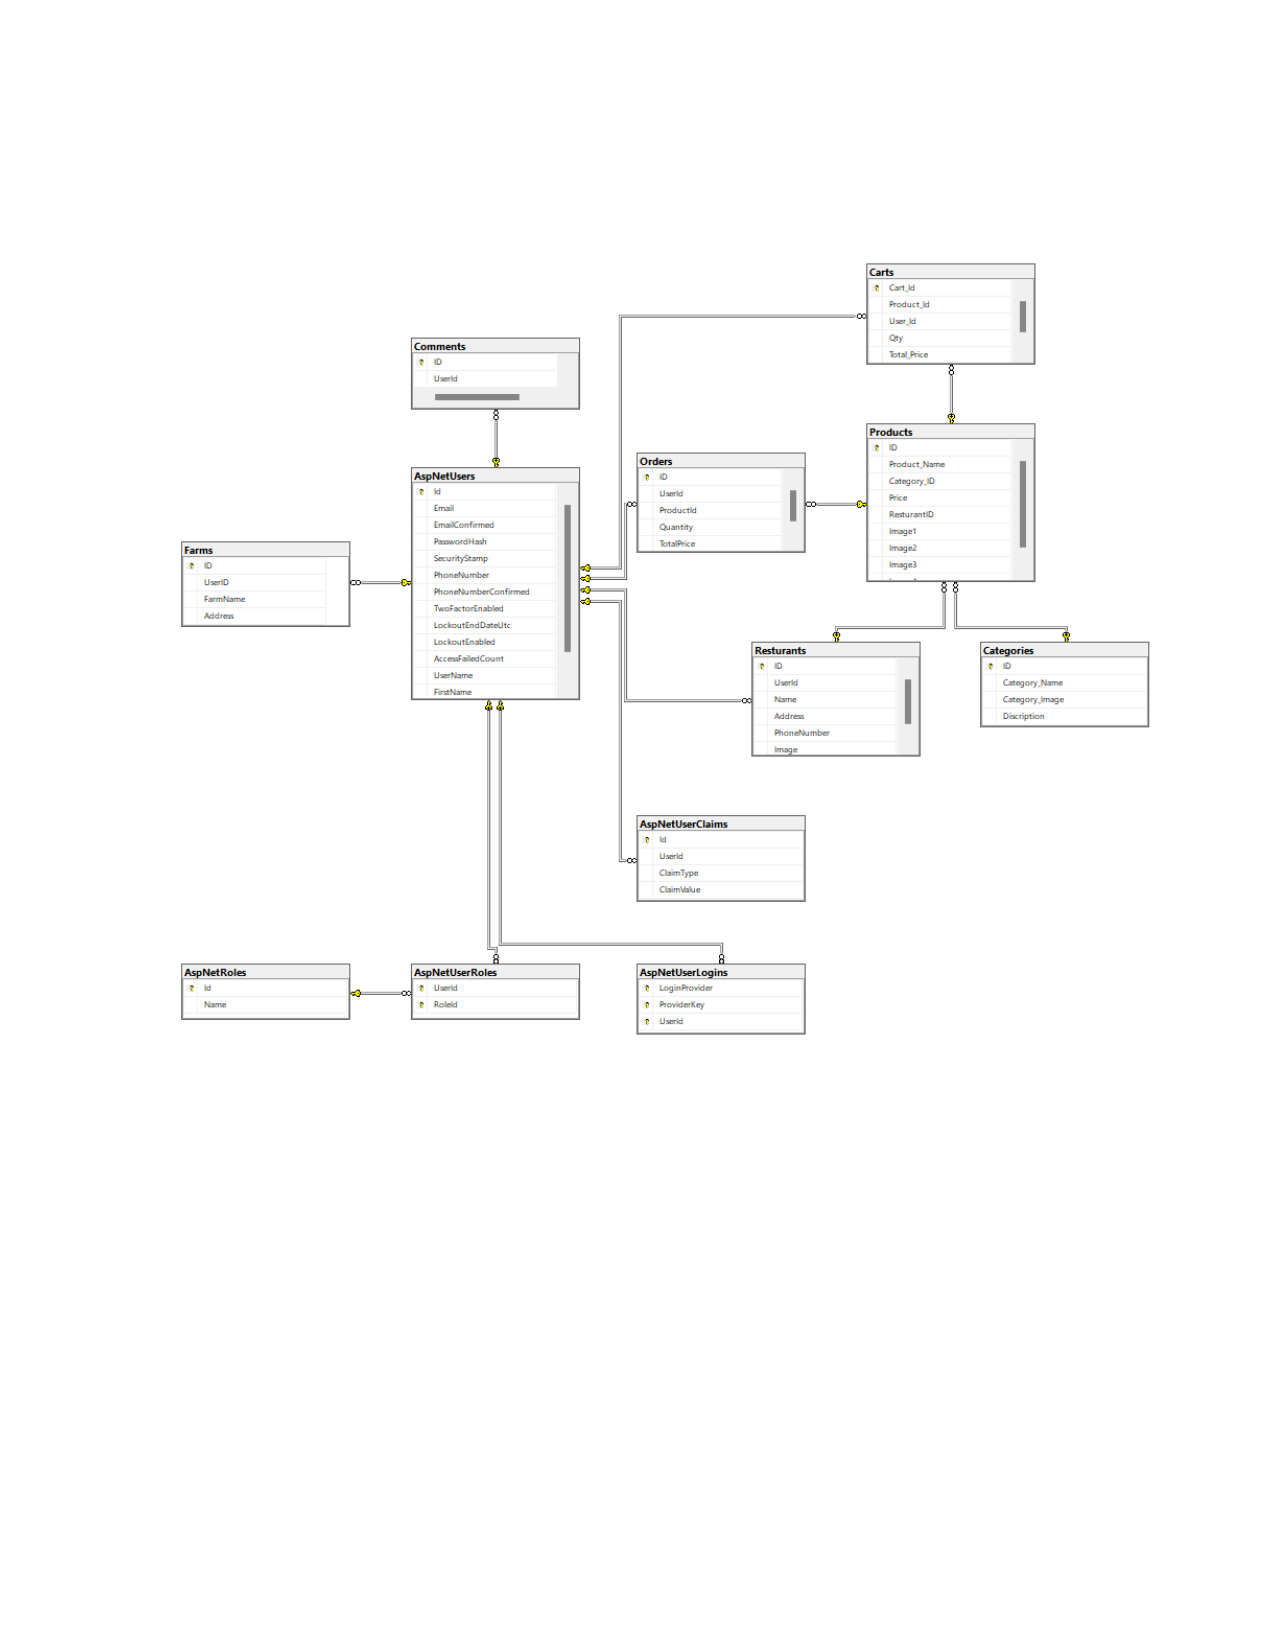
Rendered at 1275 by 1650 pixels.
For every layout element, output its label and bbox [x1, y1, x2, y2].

picture [106, 254, 1189, 1067]
